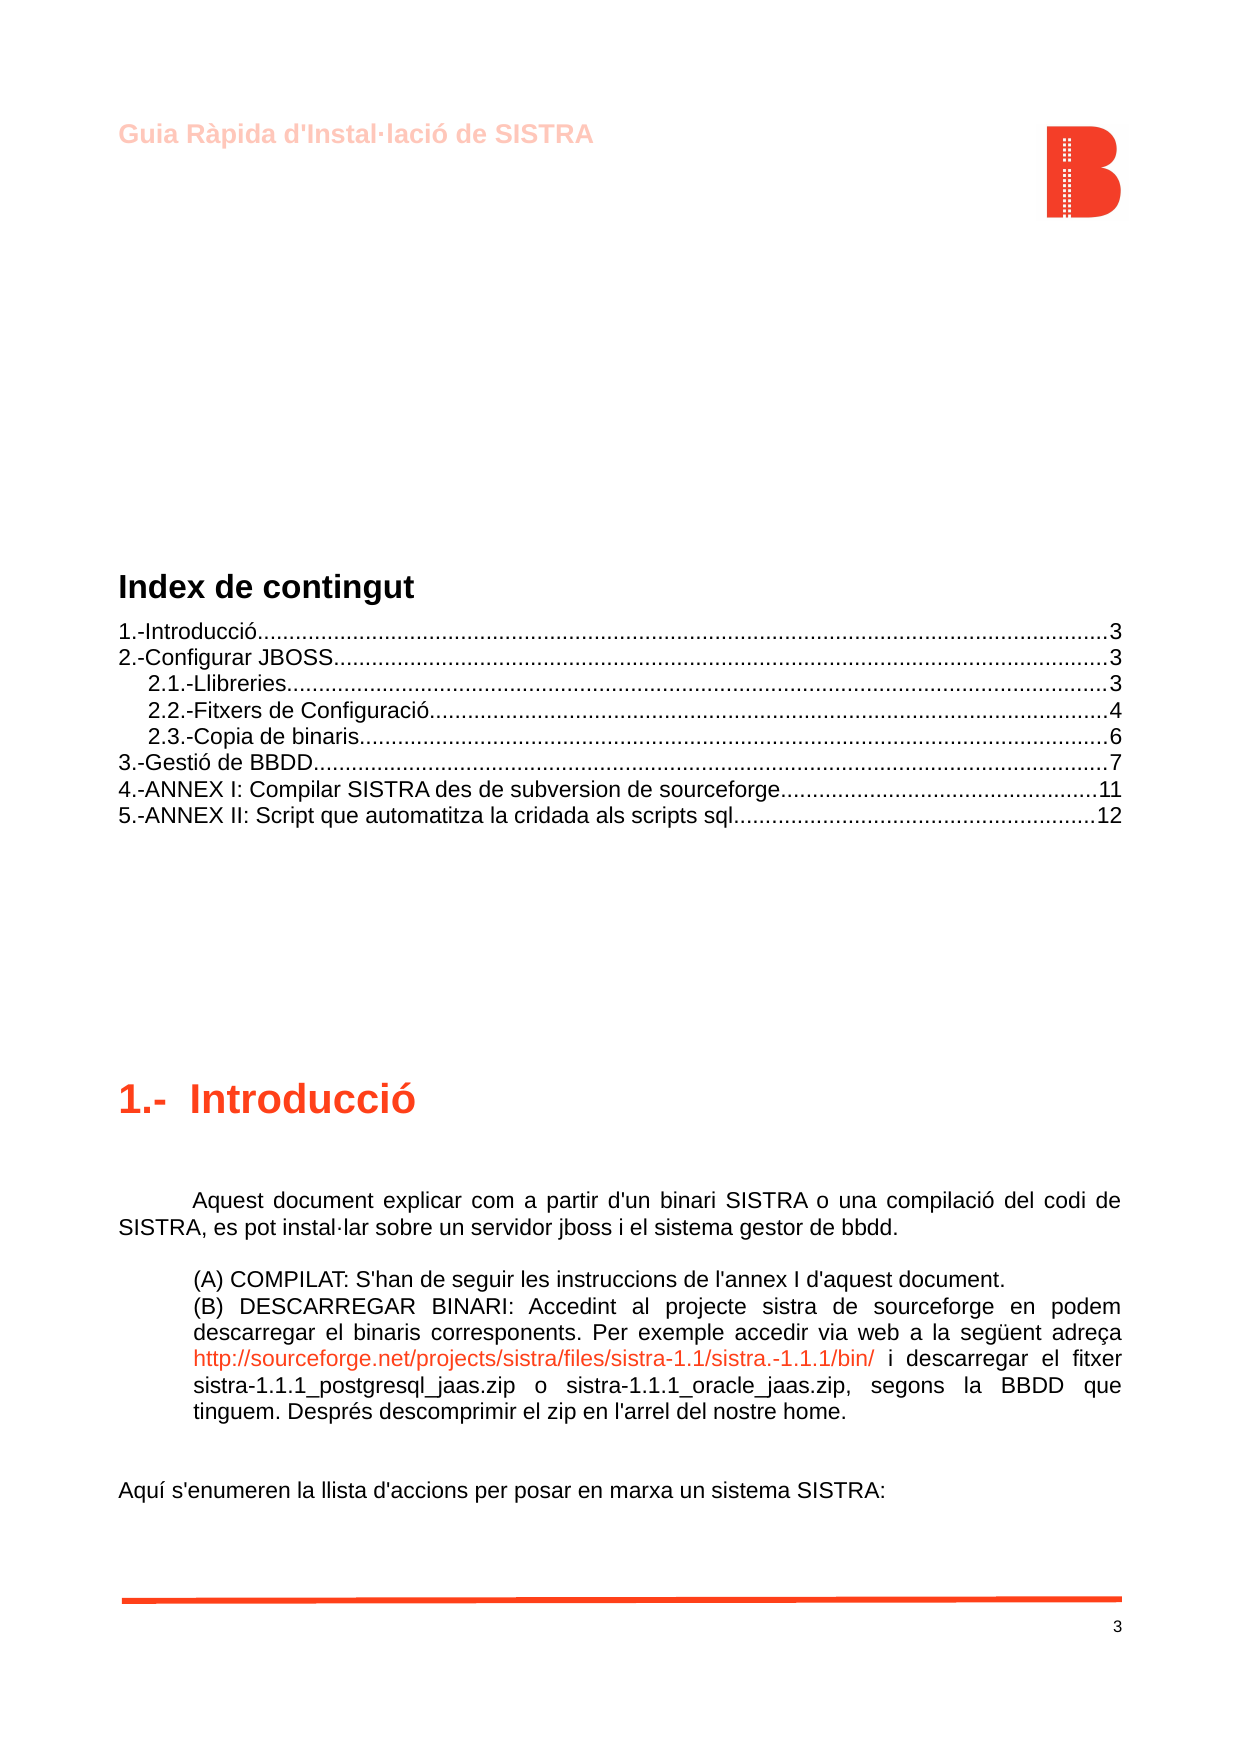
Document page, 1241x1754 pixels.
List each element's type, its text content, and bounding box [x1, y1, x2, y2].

text 2.-Configurar JBOSS 3 [118, 644, 1122, 670]
text 2.3.-Copia de binaris 6 [148, 723, 1122, 749]
subtitle Introducció [118, 1074, 1122, 1122]
text (B) DESCARREGAR BINARI: Accedint al projecte sistra de sourceforge en podem descarregar el binaris corresponents. Per exemple accedir via web a la següent adreça http://sourceforge.net/projects/sistra/files/sistra-1.1/sistra.-1.1.1/bin/ i descarregar el fitxer sistra-1.1.1_postgresql_jaas.zip o sistra-1.1.1_oracle_jaas.zip, segons la BBDD que tinguem. Després descomprimir el zip en l'arrel del nostre home. [193, 1293, 1122, 1424]
subtitle Index de contingut [118, 567, 1122, 605]
text 4.-ANNEX I: Compilar SISTRA des de subversion de sourceforge 11 [118, 776, 1122, 802]
text 2.2.-Fitxers de Configuració 4 [148, 697, 1122, 723]
text 1.-Introducció 3 [118, 618, 1122, 644]
text (A) COMPILAT: S'han de seguir les instruccions de l'annex I d'aquest document. [193, 1266, 1122, 1293]
text 2.1.-Llibreries 3 [148, 670, 1122, 697]
text 3.-Gestió de BBDD 7 [118, 749, 1122, 776]
picture [1036, 124, 1130, 221]
text Aquí s'enumeren la llista d'accions per posar en marxa un sistema SISTRA: [118, 1477, 1122, 1503]
text 5.-ANNEX II: Script que automatitza la cridada als scripts sql 12 [118, 802, 1122, 828]
text Aquest document explicar com a partir d'un binari SISTRA o una compilació del codi de SISTRA, es pot instal·lar sobre un servidor jboss i el sistema gestor de bbdd. [118, 1187, 1122, 1240]
